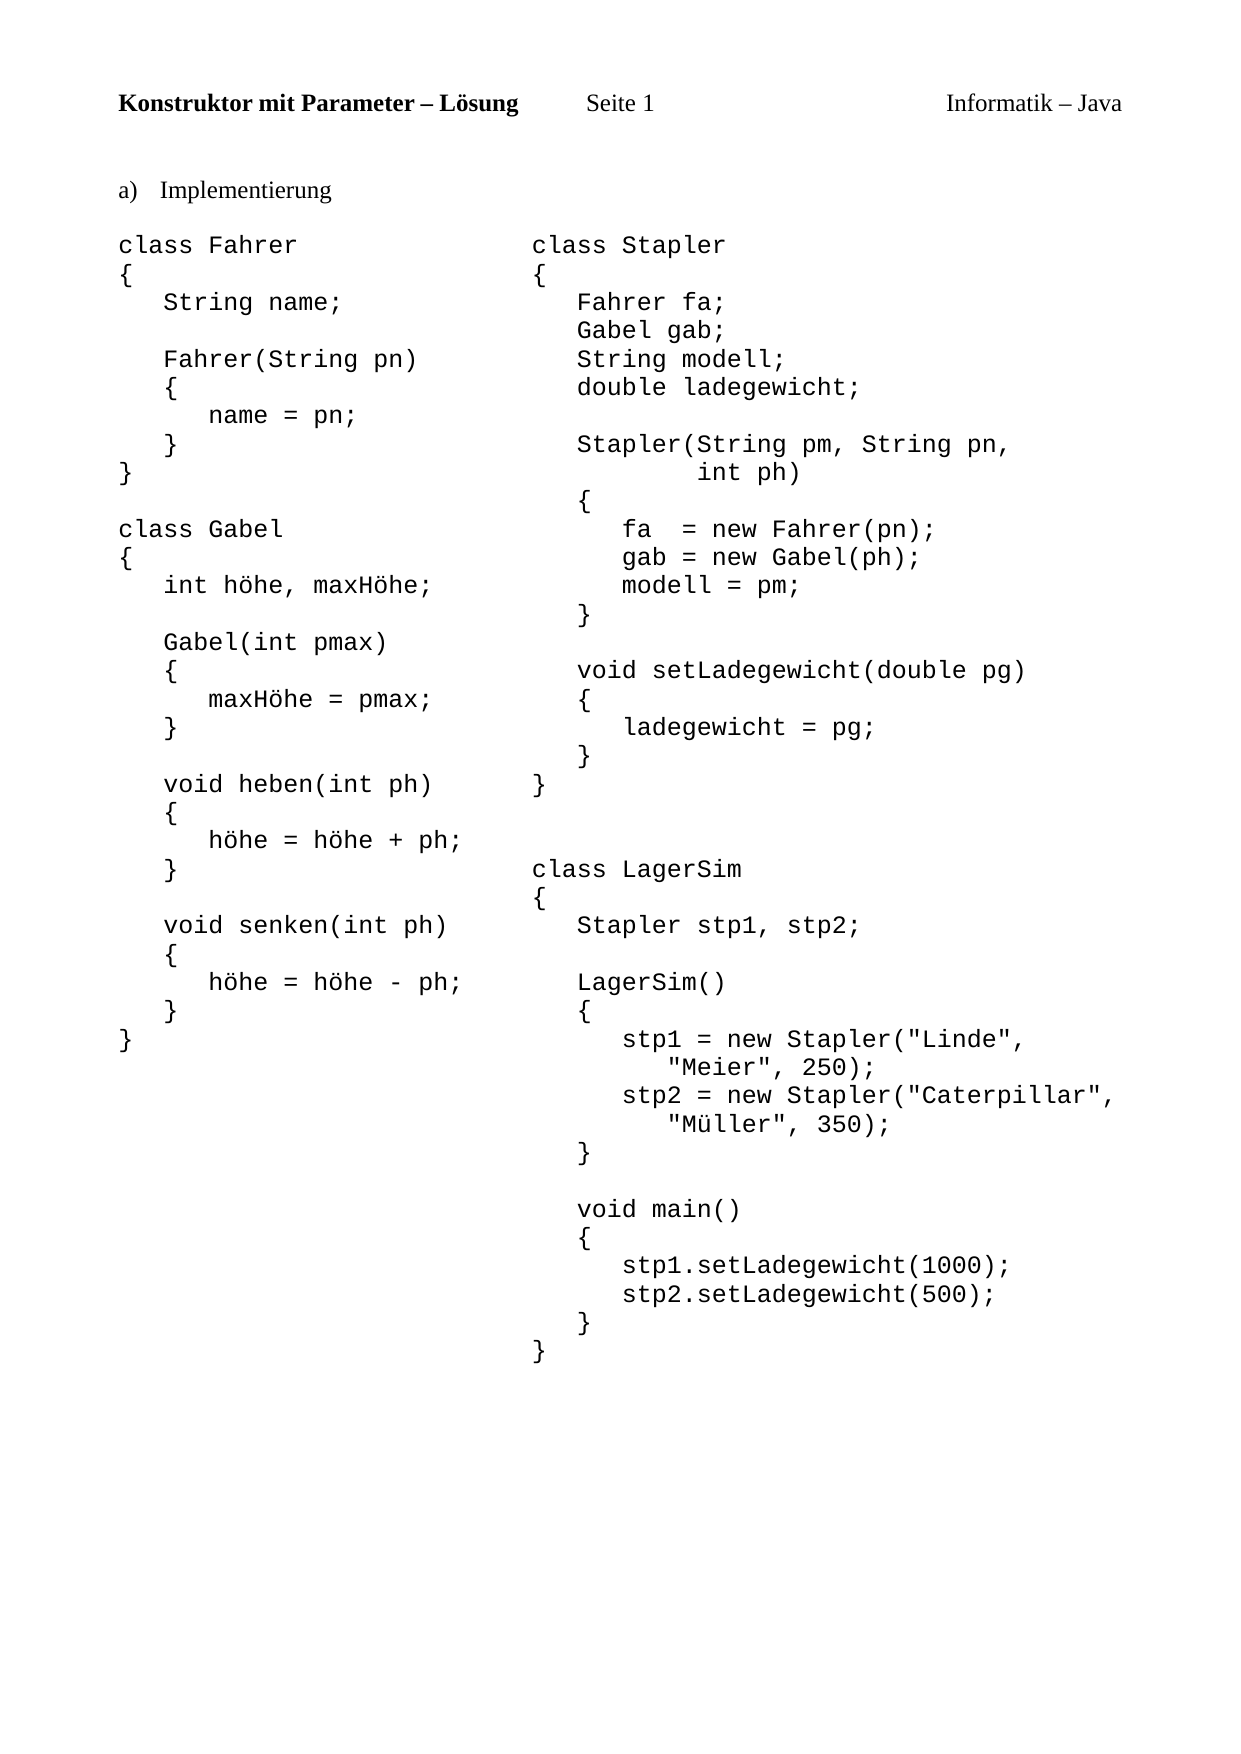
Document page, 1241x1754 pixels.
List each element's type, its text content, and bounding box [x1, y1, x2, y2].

table_header class Fahrer { String name; Fahrer(String pn) { name = pn; } } class Gabel { int höhe, maxHöhe; Gabel(int pmax) { maxHöhe = pmax; } void heben(int ph) { höhe = höhe + ph; } void senken(int ph) { höhe = höhe - ph; } } [118, 233, 532, 1366]
list Implementierung [118, 176, 1122, 204]
table_header class Stapler { Fahrer fa; Gabel gab; String modell; double ladegewicht; Stapler(String pm, String pn, int ph) { fa = new Fahrer(pn); gab = new Gabel(ph); modell = pm; } void setLadegewicht(double pg) { ladegewicht = pg; } } class LagerSim { Stapler stp1, stp2; LagerSim() { stp1 = new Stapler("Linde", "Meier", 250); stp2 = new Stapler("Caterpillar", "Müller", 350); } void main() { stp1.setLadegewicht(1000); stp2.setLadegewicht(500); } } [532, 233, 1122, 1366]
